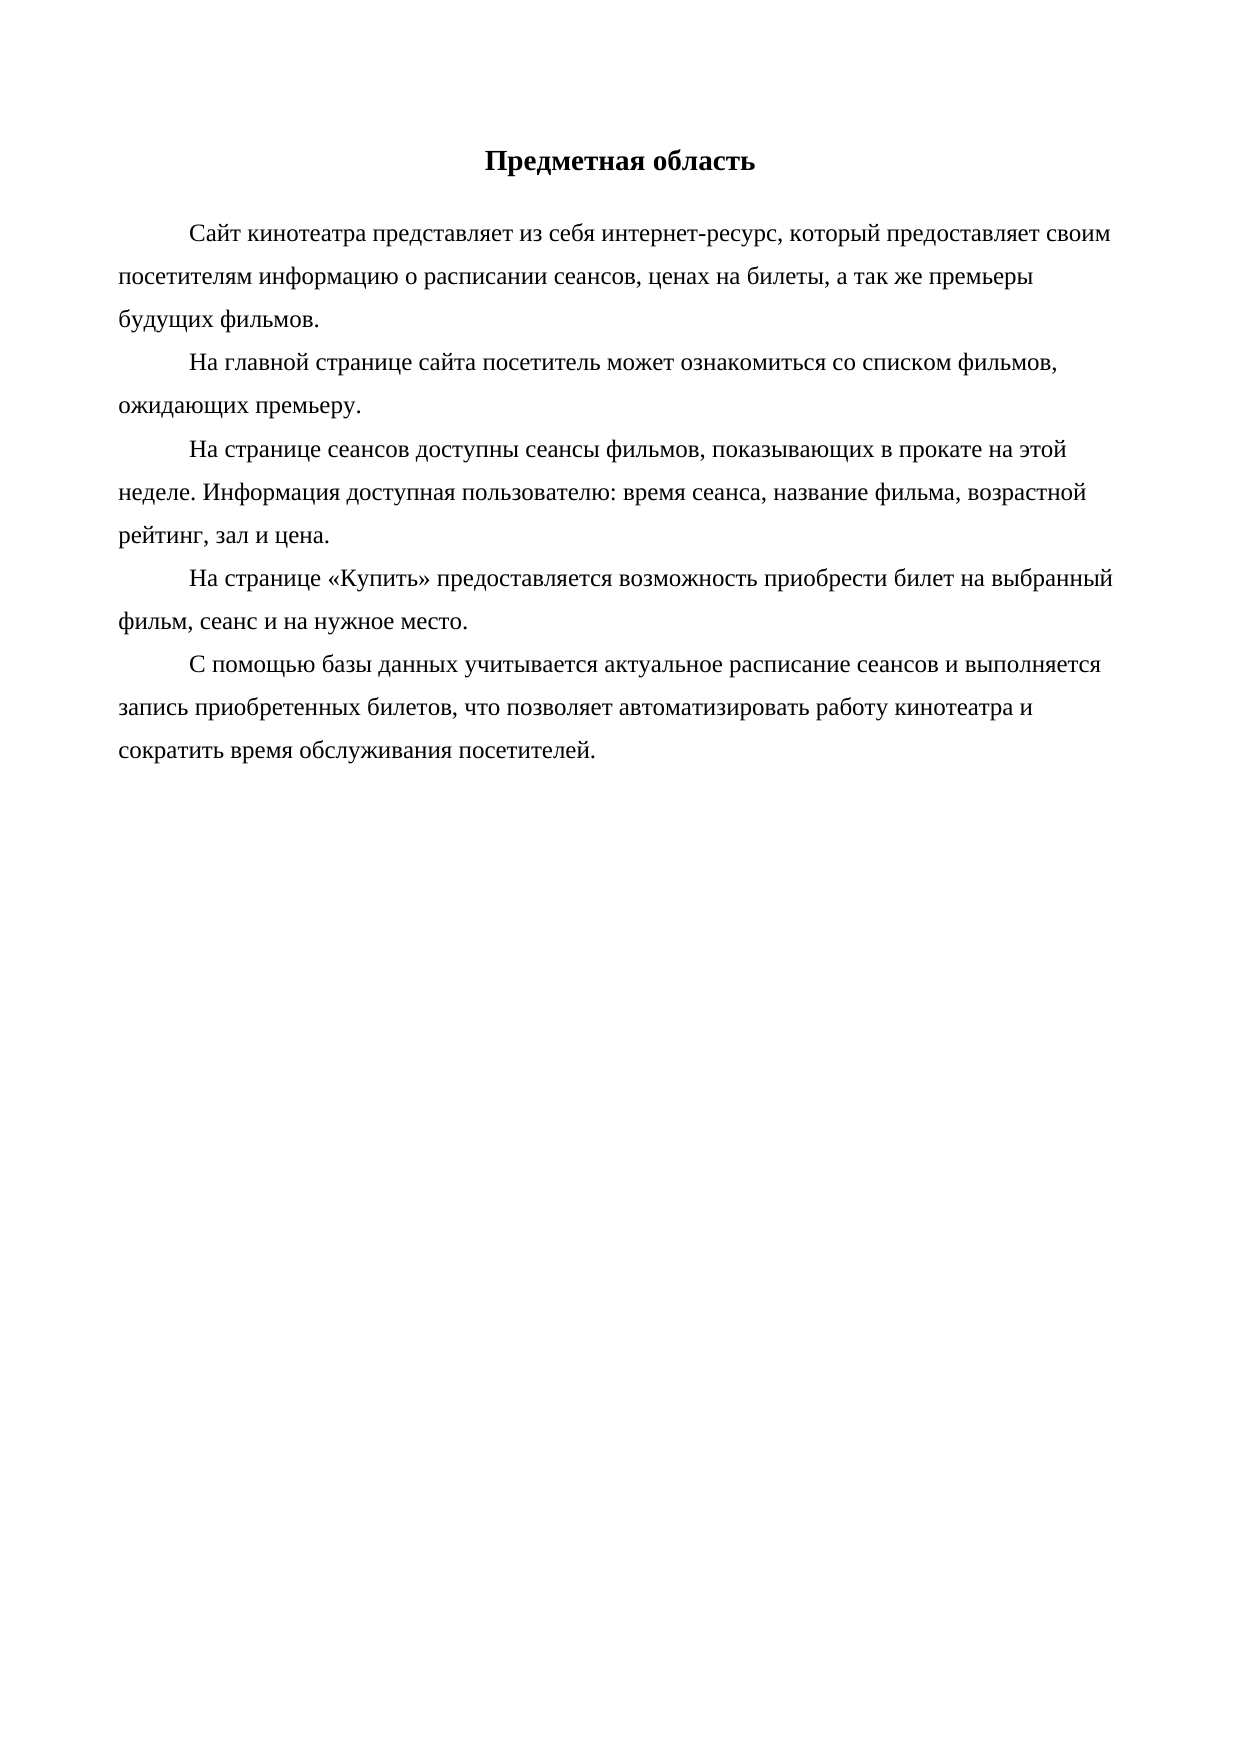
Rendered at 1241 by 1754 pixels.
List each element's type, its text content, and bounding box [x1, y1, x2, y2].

text С помощью базы данных учитывается актуальное расписание сеансов и выполняется запись приобретенных билетов, что позволяет автоматизировать работу кинотеатра и сократить время обслуживания посетителей. [118, 649, 1122, 764]
text На главной странице сайта посетитель может ознакомиться со списком фильмов, ожидающих премьеру. [118, 347, 1122, 419]
text На странице «Купить» предоставляется возможность приобрести билет на выбранный фильм, сеанс и на нужное место. [118, 563, 1122, 635]
text Сайт кинотеатра представляет из себя интернет-ресурс, который предоставляет своим посетителям информацию о расписании сеансов, ценах на билеты, а так же премьеры будущих фильмов. [118, 218, 1122, 333]
text Предметная область [118, 143, 1122, 176]
text На странице сеансов доступны сеансы фильмов, показывающих в прокате на этой неделе. Информация доступная пользователю: время сеанса, название фильма, возрастной рейтинг, зал и цена. [118, 434, 1122, 549]
